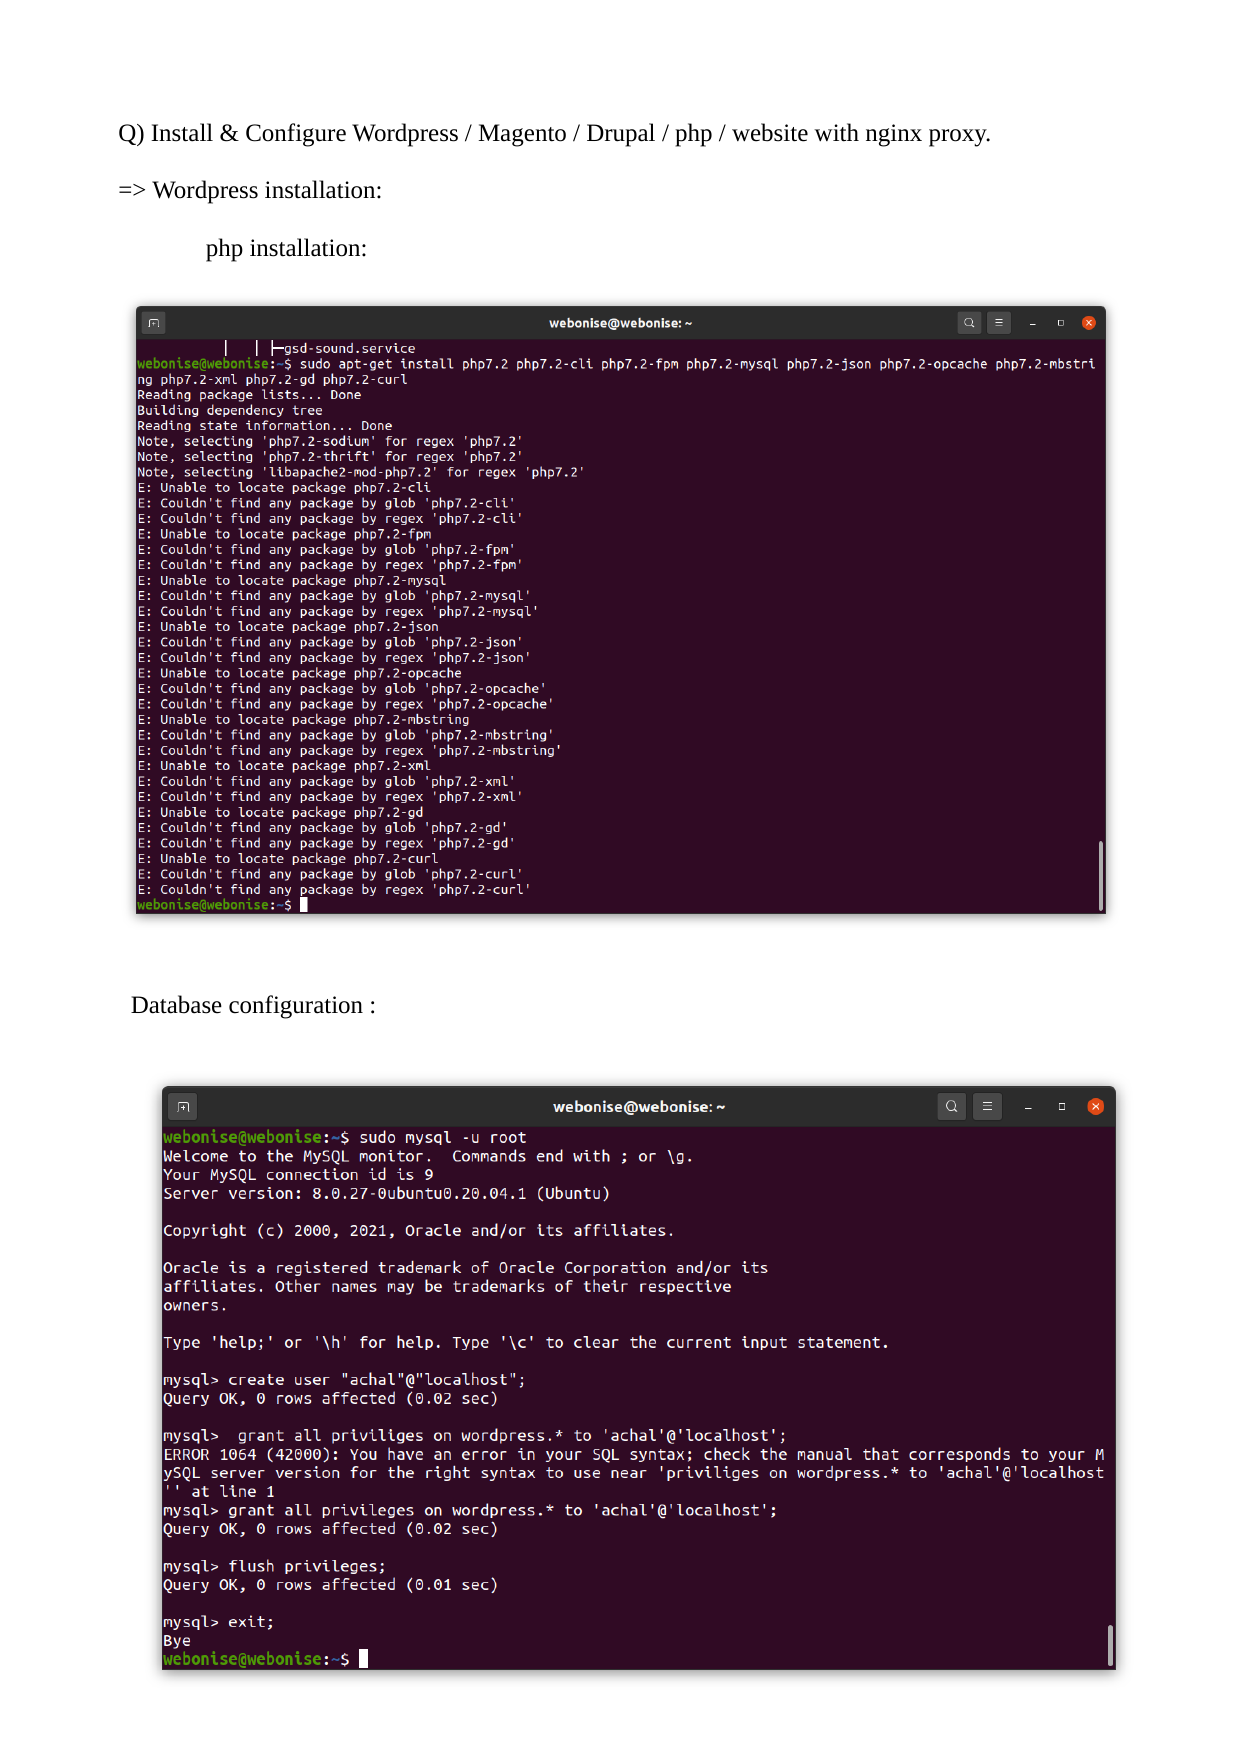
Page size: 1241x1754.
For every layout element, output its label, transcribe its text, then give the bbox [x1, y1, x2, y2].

text Database configuration : [118, 990, 1122, 1019]
picture [118, 290, 1123, 933]
text Q) Install & Configure Wordpress / Magento / Drupal / php / website with nginx proxy. [118, 118, 1122, 147]
text php installation: [118, 233, 1122, 262]
text => Wordpress installation: [118, 176, 1122, 204]
picture [140, 1067, 1137, 1693]
